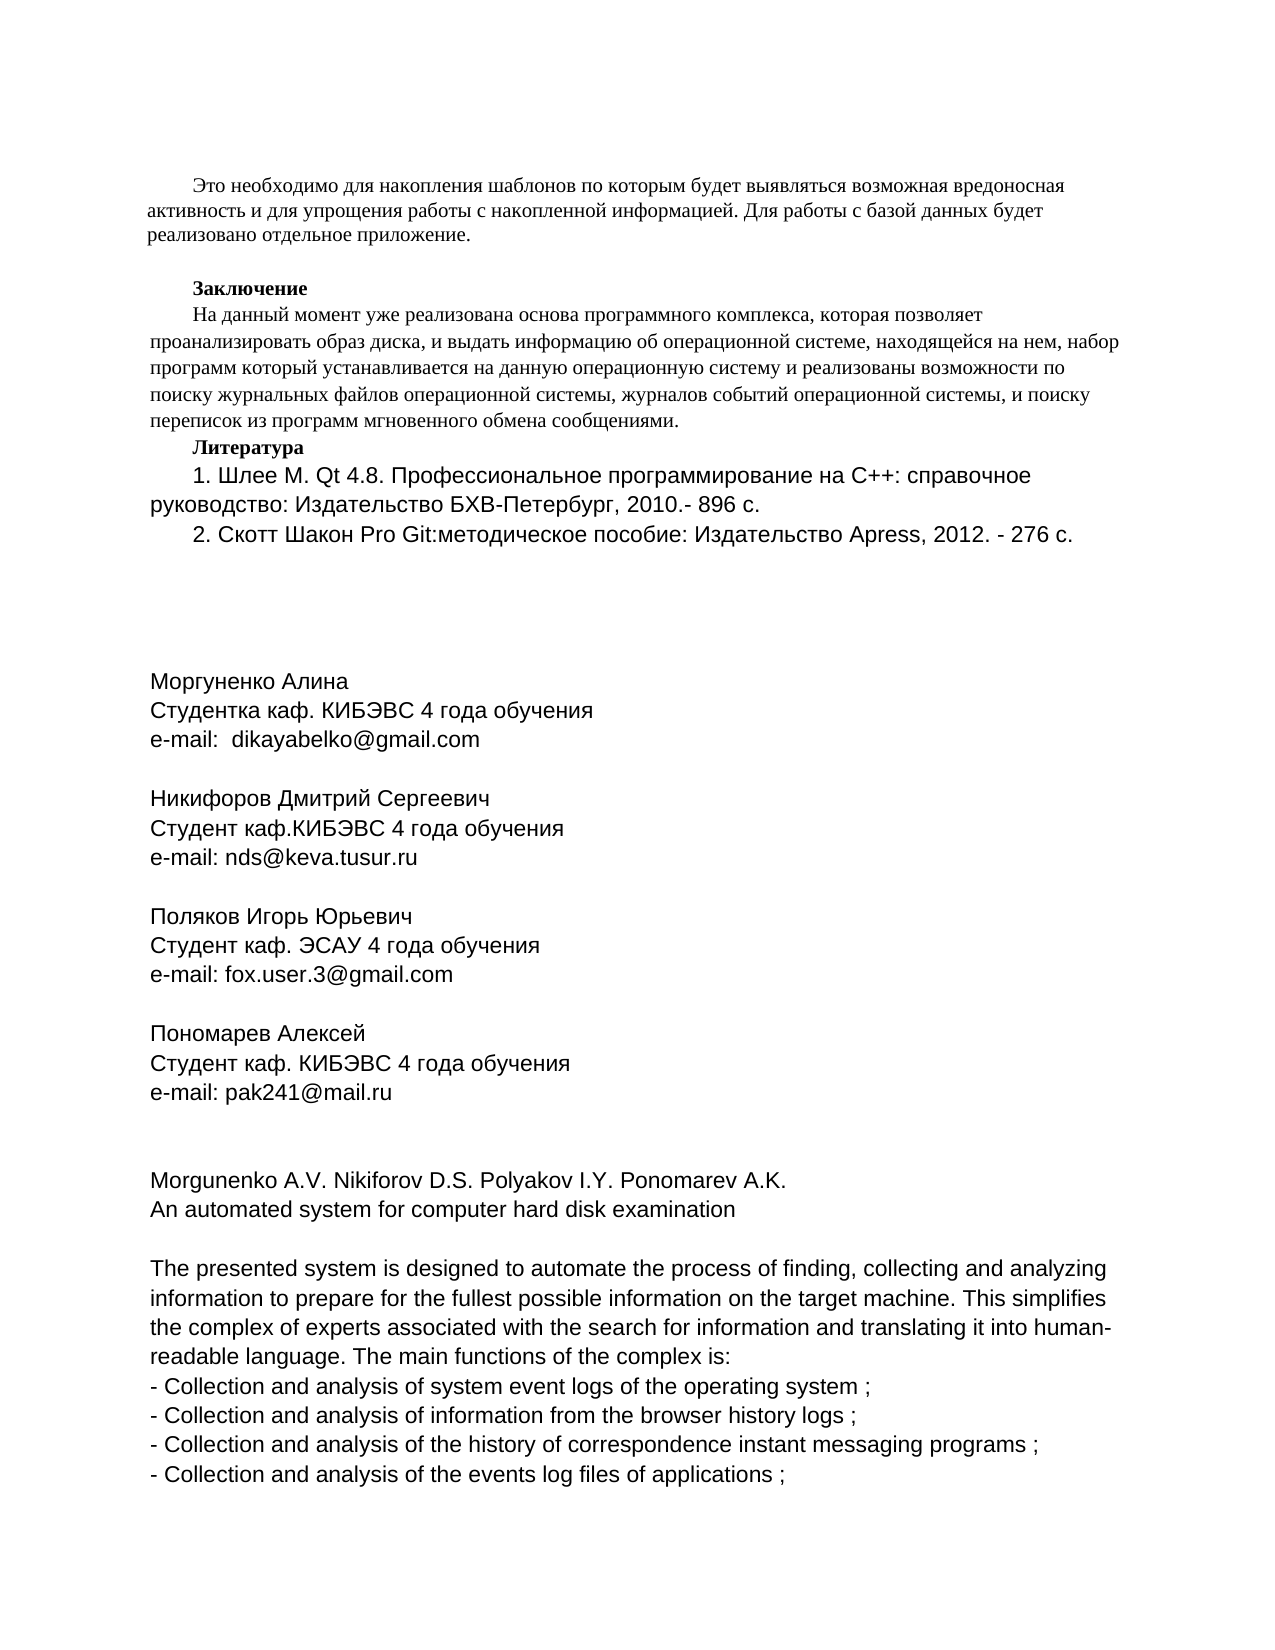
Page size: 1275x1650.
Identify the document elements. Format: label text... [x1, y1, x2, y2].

text Поляков Игорь Юрьевич [150, 903, 1125, 929]
text Это необходимо для накопления шаблонов по которым будет выявляться возможная вредоносная активность и для упрощения работы с накопленной информацией. Для работы с базой данных будет реализовано отдельное приложение. [147, 174, 1125, 246]
text На данный момент уже реализована основа программного комплекса, которая позволяет проанализировать образ диска, и выдать информацию об операционной системе, находящейся на нем, набор программ который устанавливается на данную операционную систему и реализованы возможности по поиску журнальных файлов операционной системы, журналов событий операционной системы, и поиску переписок из программ мгновенного обмена сообщениями. [150, 303, 1125, 432]
text Morgunenko A.V. Nikiforov D.S. Polyakov I.Y. Ponomarev A.K. [150, 1168, 1125, 1193]
text - Collection and analysis of system event logs of the operating system ; [150, 1373, 1125, 1399]
text 2. Скотт Шакон Pro Git:методическое пособие: Издательство Apress, 2012. - 276 с. [150, 521, 1125, 547]
text Никифоров Дмитрий Сергеевич [150, 786, 1125, 811]
text Моргуненко Алина [150, 668, 1125, 694]
text Заключение [150, 276, 1125, 299]
text - Collection and analysis of information from the browser history logs ; [150, 1403, 1125, 1428]
text Студент каф.КИБЭВС 4 года обучения [150, 815, 1125, 841]
text 1. Шлее М. Qt 4.8. Профессиональное программирование на C++: справочное руководство: Издательство БХВ-Петербург, 2010.- 896 с. [150, 463, 1125, 518]
text - Collection and analysis of the history of correspondence instant messaging programs ; [150, 1432, 1125, 1458]
text Литература [150, 436, 1125, 459]
text - Collection and analysis of the events log files of applications ; [150, 1461, 1125, 1487]
text e-mail: dikayabelko@gmail.com [150, 727, 1125, 753]
text An automated system for computer hard disk examination [150, 1197, 1125, 1223]
text e-mail: fox.user.3@gmail.com [150, 962, 1125, 988]
text e-mail: pak241@mail.ru [150, 1079, 1125, 1105]
text Студент каф. ЭСАУ 4 года обучения [150, 933, 1125, 958]
text Пономарев Алексей [150, 1021, 1125, 1046]
text Студент каф. КИБЭВС 4 года обучения [150, 1050, 1125, 1076]
text The presented system is designed to automate the process of finding, collecting and analyzing information to prepare for the fullest possible information on the target machine. This simplifies the complex of experts associated with the search for information and translating it into human-readable language. The main functions of the complex is: [150, 1256, 1125, 1369]
text Студентка каф. КИБЭВС 4 года обучения [150, 698, 1125, 723]
text e-mail: nds@keva.tusur.ru [150, 844, 1125, 870]
